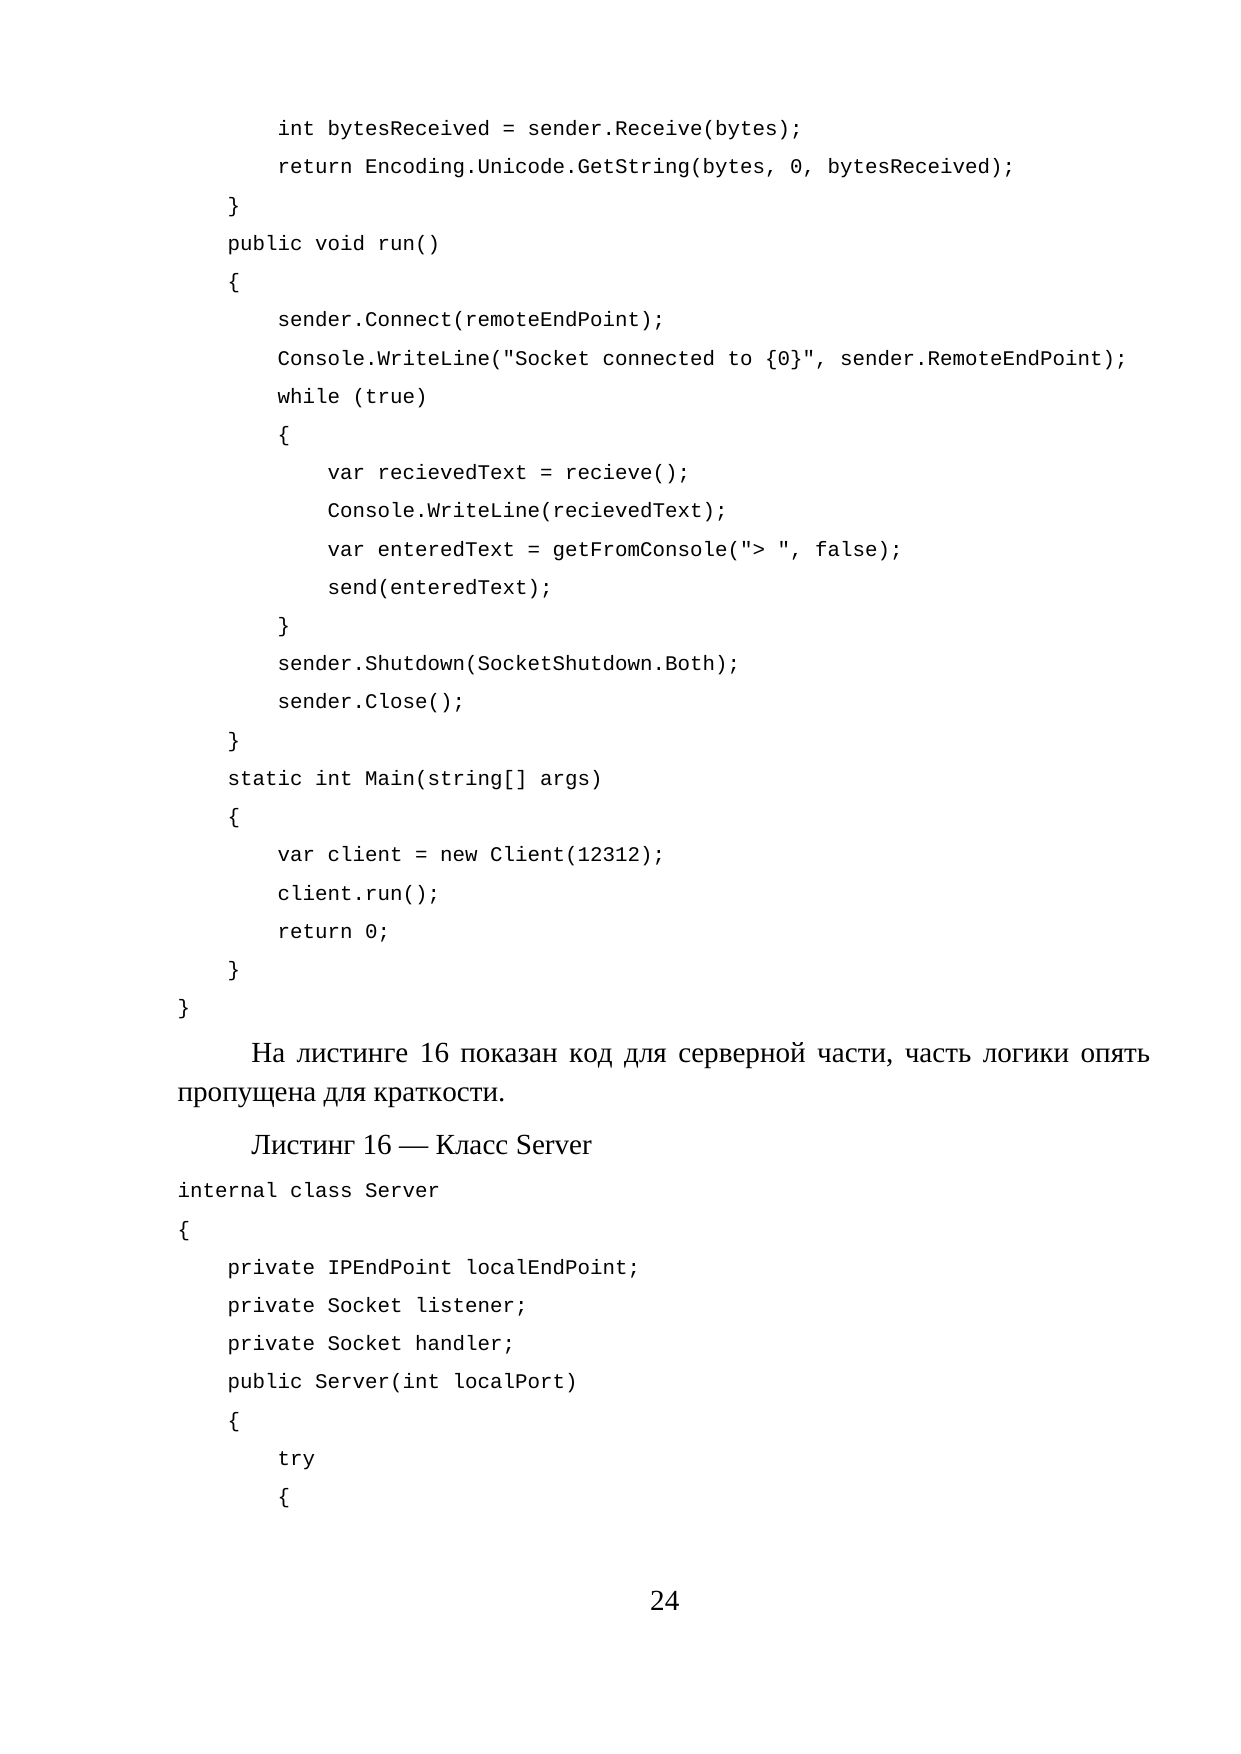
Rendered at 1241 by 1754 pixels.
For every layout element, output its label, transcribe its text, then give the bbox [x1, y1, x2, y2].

text return 0; [177, 921, 1152, 944]
text { [177, 1219, 1152, 1242]
text var client = new Client(12312); [177, 844, 1152, 868]
text { [177, 271, 1152, 295]
text client.run(); [177, 883, 1152, 906]
text static int Main(string[] args) [177, 768, 1152, 792]
text send(enteredText); [177, 577, 1152, 601]
text } [177, 730, 1152, 753]
text private IPEndPoint localEndPoint; [177, 1257, 1152, 1281]
text Console.WriteLine("Socket connected to {0}", sender.RemoteEndPoint); [177, 347, 1152, 371]
text Console.WriteLine(recievedText); [177, 500, 1152, 524]
text } [177, 194, 1152, 218]
text var enteredText = getFromConsole("> ", false); [177, 539, 1152, 562]
text Листинг 16 — Класс Server [177, 1127, 1152, 1161]
text private Socket handler; [177, 1333, 1152, 1357]
text { [177, 424, 1152, 448]
text public void run() [177, 233, 1152, 256]
text { [177, 806, 1152, 830]
text } [177, 615, 1152, 639]
text sender.Shutdown(SocketShutdown.Both); [177, 653, 1152, 677]
text } [177, 997, 1152, 1021]
text private Socket listener; [177, 1295, 1152, 1319]
text while (true) [177, 386, 1152, 409]
text sender.Close(); [177, 692, 1152, 715]
text { [177, 1486, 1152, 1510]
text try [177, 1448, 1152, 1472]
text var recievedText = recieve(); [177, 462, 1152, 486]
text public Server(int localPort) [177, 1372, 1152, 1395]
text { [177, 1410, 1152, 1433]
text } [177, 959, 1152, 983]
text На листинге 16 показан код для серверной части, часть логики опять пропущена для краткости. [177, 1036, 1152, 1108]
text return Encoding.Unicode.GetString(bytes, 0, bytesReceived); [177, 156, 1152, 180]
text int bytesReceived = sender.Receive(bytes); [177, 118, 1152, 142]
text sender.Connect(remoteEndPoint); [177, 309, 1152, 333]
text internal class Server [177, 1180, 1152, 1204]
